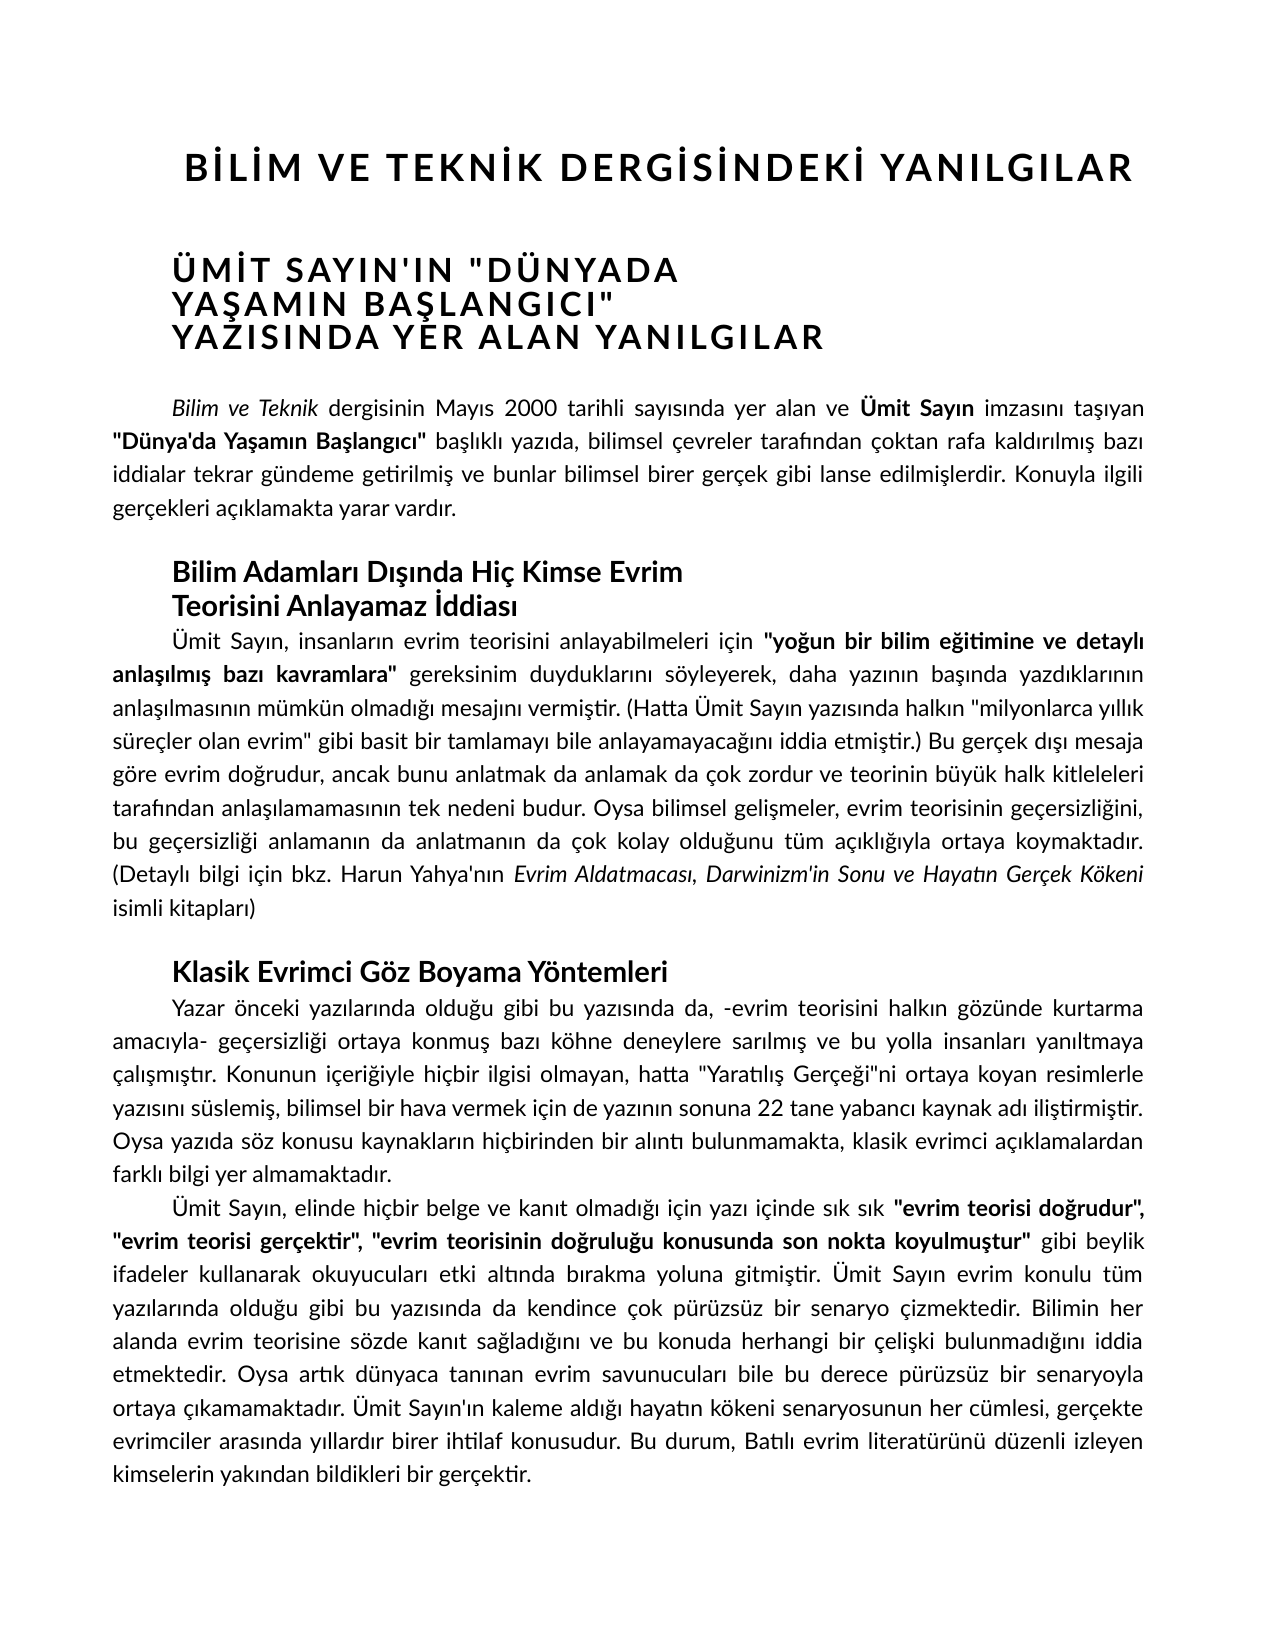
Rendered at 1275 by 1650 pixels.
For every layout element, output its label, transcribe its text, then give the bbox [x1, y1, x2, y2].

text YAŞAMIN BAŞLANGICI" [112, 289, 1145, 323]
text BİLİM VE TEKNİK DERGİSİNDEKİ YANILGILAR [172, 148, 1145, 189]
text Ümit Sayın, elinde hiçbir belge ve kanıt olmadığı için yazı içinde sık sık "evrim teorisi doğrudur", "evrim teorisi gerçektir", "evrim teorisinin doğruluğu konusunda son nokta koyulmuştur" gibi beylik ifadeler kullanarak okuyucuları etki altında bırakma yoluna gitmiştir. Ümit Sayın evrim konulu tüm yazılarında olduğu gibi bu yazısında da kendince çok pürüzsüz bir senaryo çizmektedir. Bilimin her alanda evrim teorisine sözde kanıt sağladığını ve bu konuda herhangi bir çelişki bulunmadığını iddia etmektedir. Oysa artık dünyaca tanınan evrim savunucuları bile bu derece pürüzsüz bir senaryoyla ortaya çıkamamaktadır. Ümit Sayın'ın kaleme aldığı hayatın kökeni senaryosunun her cümlesi, gerçekte evrimciler arasında yıllardır birer ihtilaf konusudur. Bu durum, Batılı evrim literatürünü düzenli izleyen kimselerin yakından bildikleri bir gerçektir. [112, 1189, 1145, 1489]
text Teorisini Anlayamaz İddiası [112, 589, 1145, 623]
text Ümit Sayın, insanların evrim teorisini anlayabilmeleri için "yoğun bir bilim eğitimine ve detaylı anlaşılmış bazı kavramlara" gereksinim duyduklarını söyleyerek, daha yazının başında yazdıklarının anlaşılmasının mümkün olmadığı mesajını vermiştir. (Hatta Ümit Sayın yazısında halkın "milyonlarca yıllık süreçler olan evrim" gibi basit bir tamlamayı bile anlayamayacağını iddia etmiştir.) Bu gerçek dışı mesaja göre evrim doğrudur, ancak bunu anlatmak da anlamak da çok zordur ve teorinin büyük halk kitleleleri tarafından anlaşılamamasının tek nedeni budur. Oysa bilimsel gelişmeler, evrim teorisinin geçersizliğini, bu geçersizliği anlamanın da anlatmanın da çok kolay olduğunu tüm açıklığıyla ortaya koymaktadır. (Detaylı bilgi için bkz. Harun Yahya'nın Evrim Aldatmacası, Darwinizm'in Sonu ve Hayatın Gerçek Kökeni isimli kitapları) [112, 623, 1145, 923]
text Yazar önceki yazılarında olduğu gibi bu yazısında da, -evrim teorisini halkın gözünde kurtarma amacıyla- geçersizliği ortaya konmuş bazı köhne deneylere sarılmış ve bu yolla insanları yanıltmaya çalışmıştır. Konunun içeriğiyle hiçbir ilgisi olmayan, hatta "Yaratılış Gerçeği"ni ortaya koyan resimlerle yazısını süslemiş, bilimsel bir hava vermek için de yazının sonuna 22 tane yabancı kaynak adı iliştirmiştir. Oysa yazıda söz konusu kaynakların hiçbirinden bir alıntı bulunmamakta, klasik evrimci açıklamalardan farklı bilgi yer almamaktadır. [112, 989, 1145, 1189]
text Bilim ve Teknik dergisinin Mayıs 2000 tarihli sayısında yer alan ve Ümit Sayın imzasını taşıyan "Dünya'da Yaşamın Başlangıcı" başlıklı yazıda, bilimsel çevreler tarafından çoktan rafa kaldırılmış bazı iddialar tekrar gündeme getirilmiş ve bunlar bilimsel birer gerçek gibi lanse edilmişlerdir. Konuyla ilgili gerçekleri açıklamakta yarar vardır. [112, 389, 1145, 523]
text YAZISINDA YER ALAN YANILGILAR [112, 323, 1145, 356]
text Klasik Evrimci Göz Boyama Yöntemleri [112, 956, 1145, 989]
text Bilim Adamları Dışında Hiç Kimse Evrim [112, 556, 1145, 589]
text ÜMİT SAYIN'IN "DÜNYADA [112, 256, 1145, 289]
